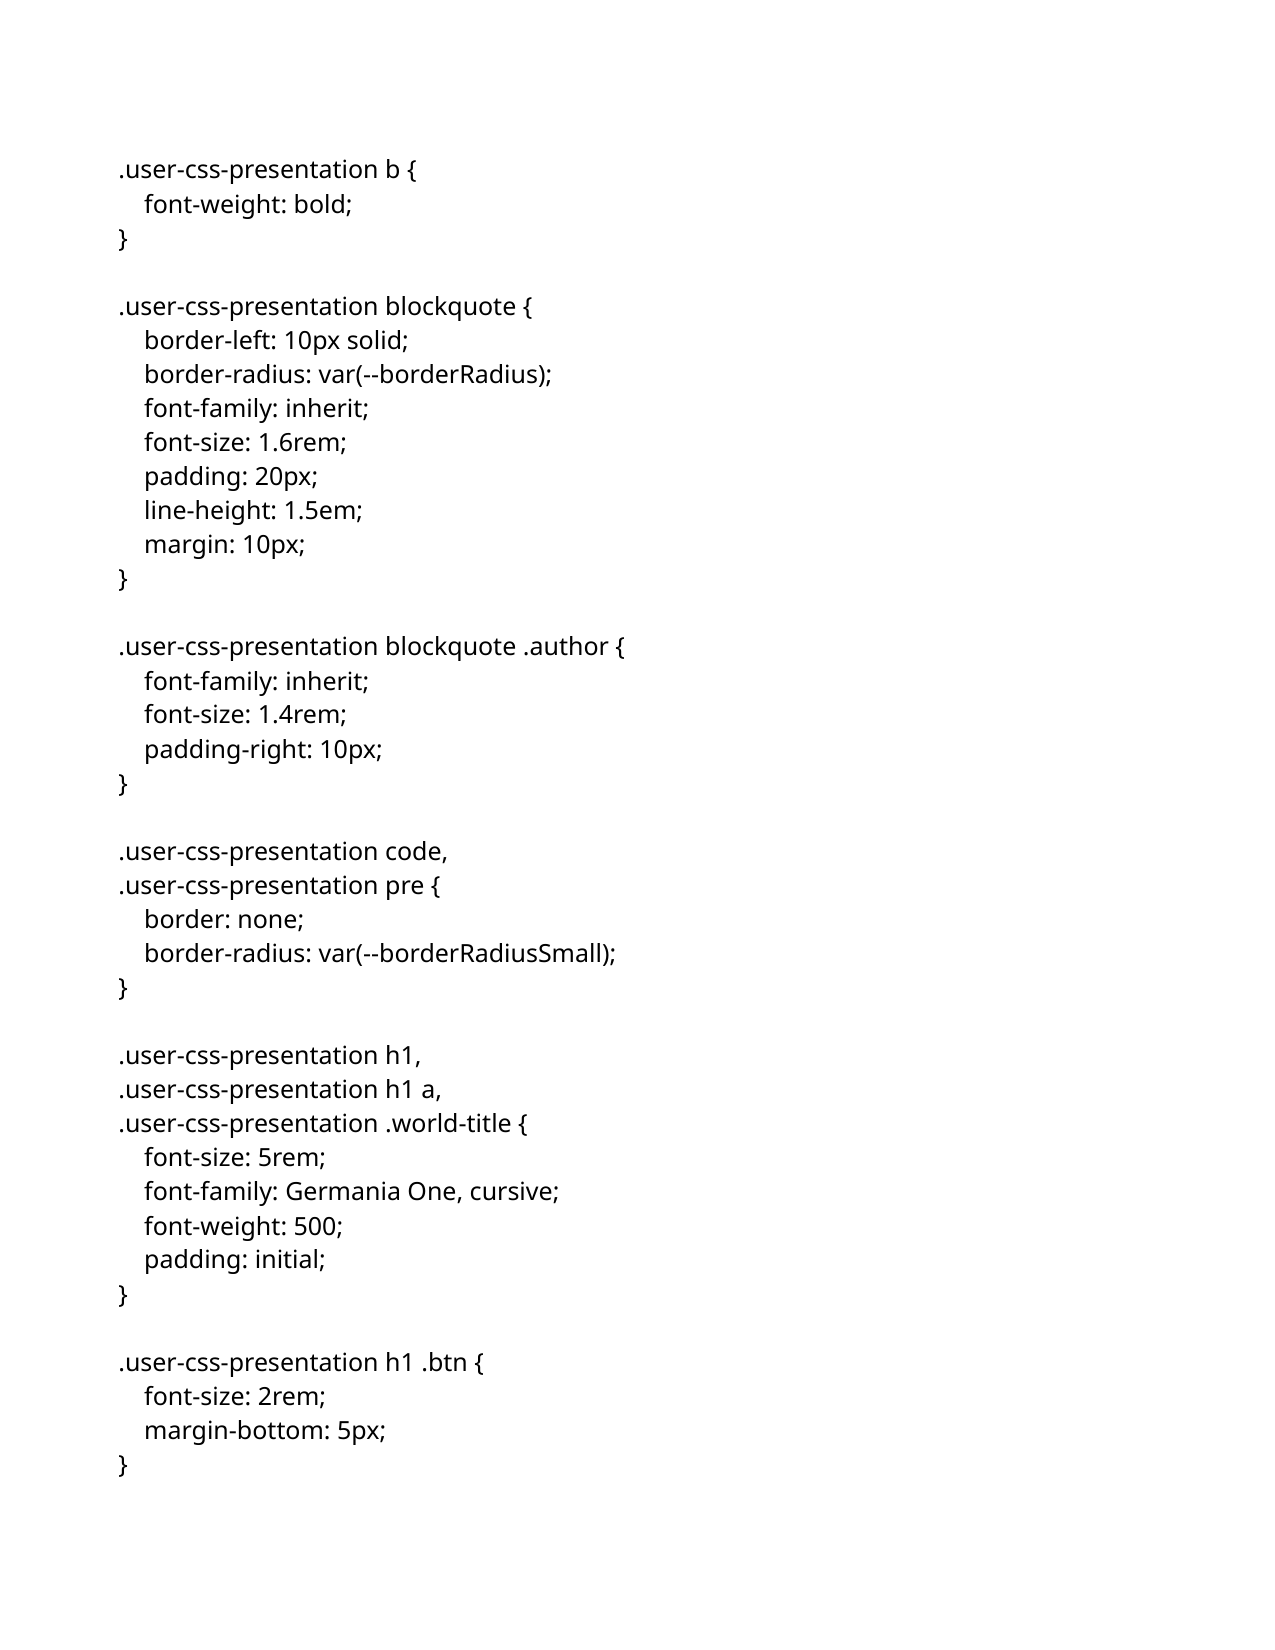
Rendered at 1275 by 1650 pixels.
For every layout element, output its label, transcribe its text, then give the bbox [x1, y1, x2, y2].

text border-radius: var(--borderRadiusSmall); [118, 936, 1157, 970]
text } [118, 970, 1157, 1004]
text font-family: inherit; [118, 391, 1157, 425]
text border: none; [118, 902, 1157, 936]
text margin-bottom: 5px; [118, 1412, 1157, 1447]
text .user-css-presentation code, [118, 833, 1157, 867]
text font-size: 5rem; [118, 1140, 1157, 1174]
text line-height: 1.5em; [118, 493, 1157, 527]
text font-weight: 500; [118, 1208, 1157, 1242]
text padding: 20px; [118, 459, 1157, 493]
text .user-css-presentation blockquote .author { [118, 629, 1157, 663]
text font-family: Germania One, cursive; [118, 1174, 1157, 1208]
text margin: 10px; [118, 527, 1157, 561]
text .user-css-presentation h1 a, [118, 1072, 1157, 1106]
text border-left: 10px solid; [118, 322, 1157, 357]
text border-radius: var(--borderRadius); [118, 357, 1157, 391]
text .user-css-presentation b { [118, 152, 1157, 186]
text padding: initial; [118, 1242, 1157, 1276]
text .user-css-presentation h1 .btn { [118, 1344, 1157, 1378]
text .user-css-presentation blockquote { [118, 288, 1157, 322]
text .user-css-presentation h1, [118, 1038, 1157, 1072]
text font-size: 1.6rem; [118, 425, 1157, 459]
text } [118, 1447, 1157, 1481]
text .user-css-presentation pre { [118, 867, 1157, 902]
text font-weight: bold; [118, 186, 1157, 220]
text font-family: inherit; [118, 663, 1157, 697]
text .user-css-presentation .world-title { [118, 1106, 1157, 1140]
text font-size: 2rem; [118, 1378, 1157, 1412]
text } [118, 765, 1157, 799]
text } [118, 1276, 1157, 1310]
text font-size: 1.4rem; [118, 697, 1157, 731]
text } [118, 220, 1157, 254]
text } [118, 561, 1157, 595]
text padding-right: 10px; [118, 731, 1157, 765]
